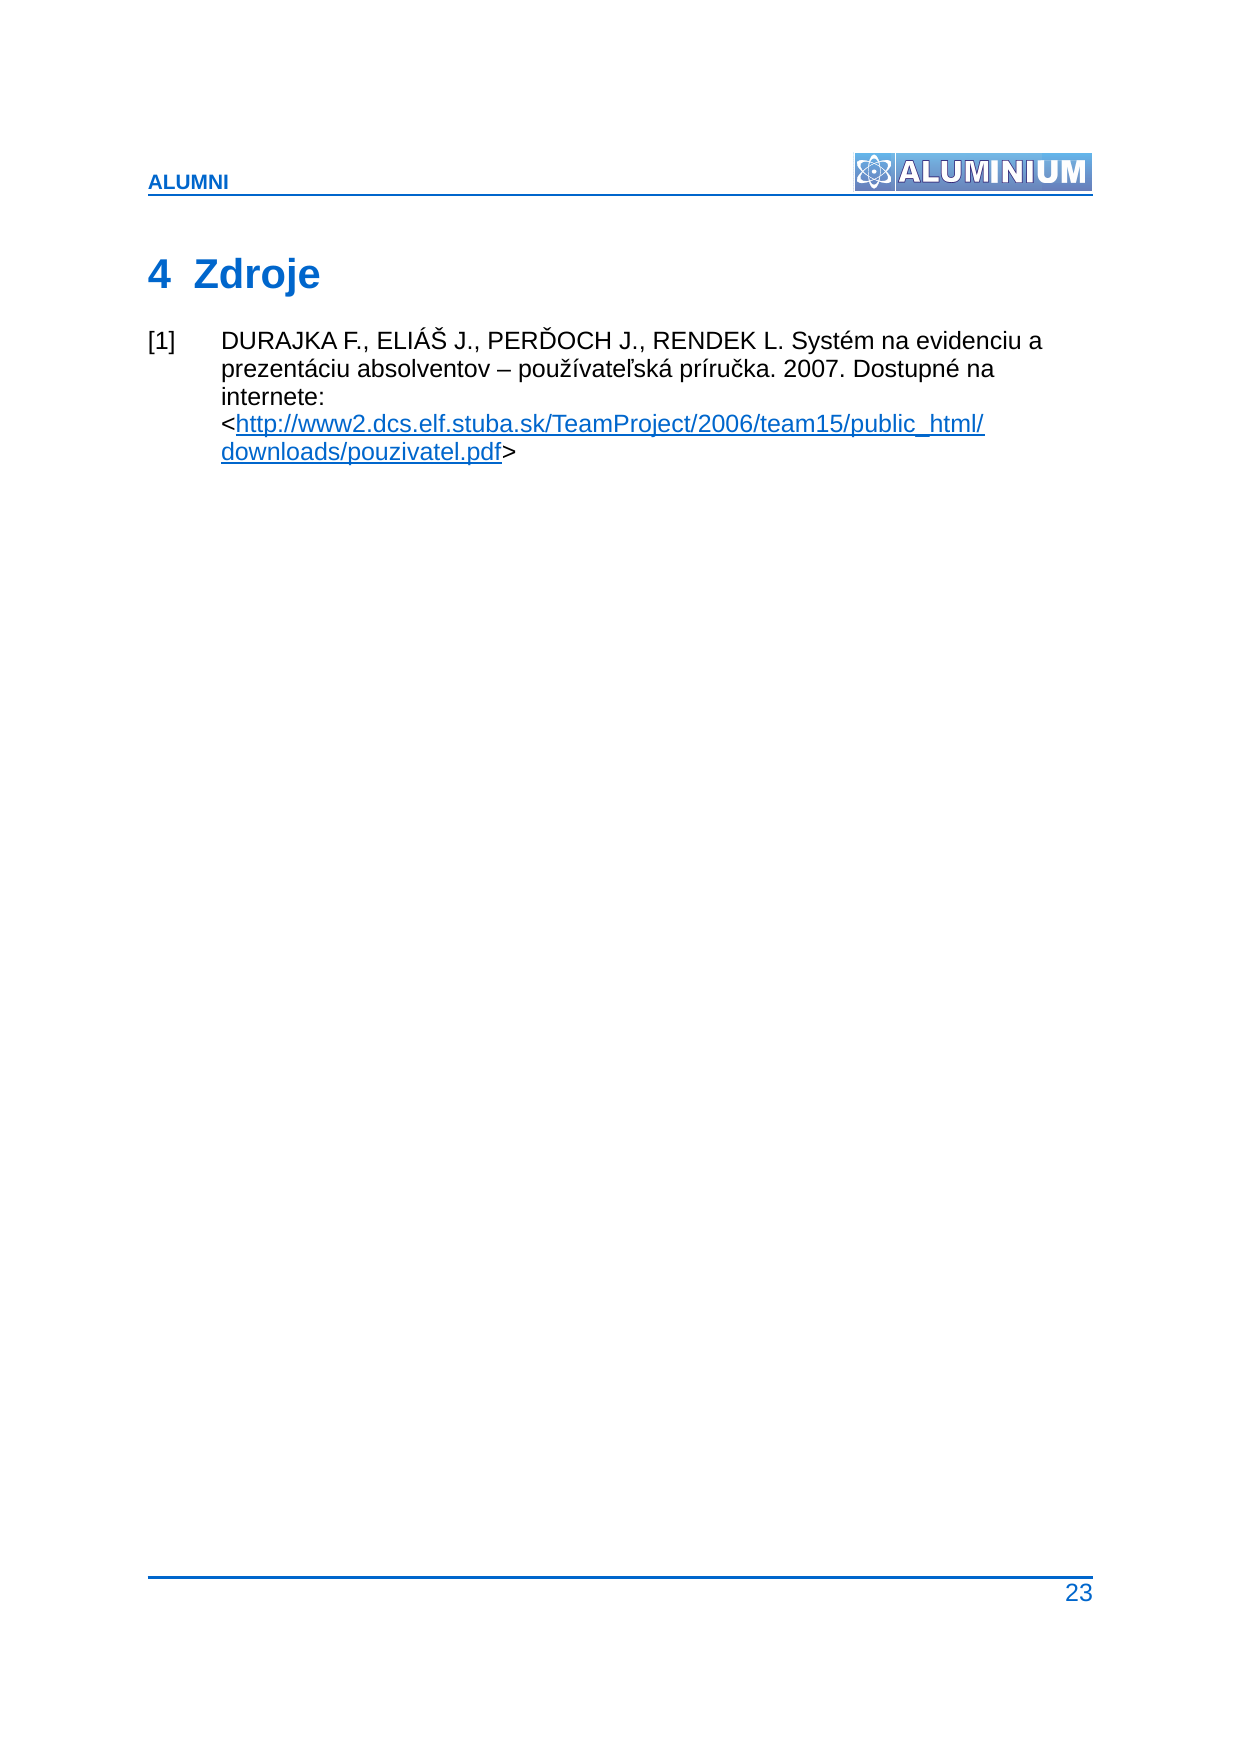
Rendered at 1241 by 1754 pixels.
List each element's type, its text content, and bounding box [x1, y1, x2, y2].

subtitle Zdroje [148, 250, 1093, 297]
list DURAJKA F., ELIÁŠ J., PERĎOCH J., RENDEK L. Systém na evidenciu a prezentáciu absolventov – používateľská príručka. 2007. Dostupné na internete: <http://www2.dcs.elf.stuba.sk/TeamProject/2006/team15/public_html/downloads/pouzivatel.pdf> [148, 326, 1093, 466]
